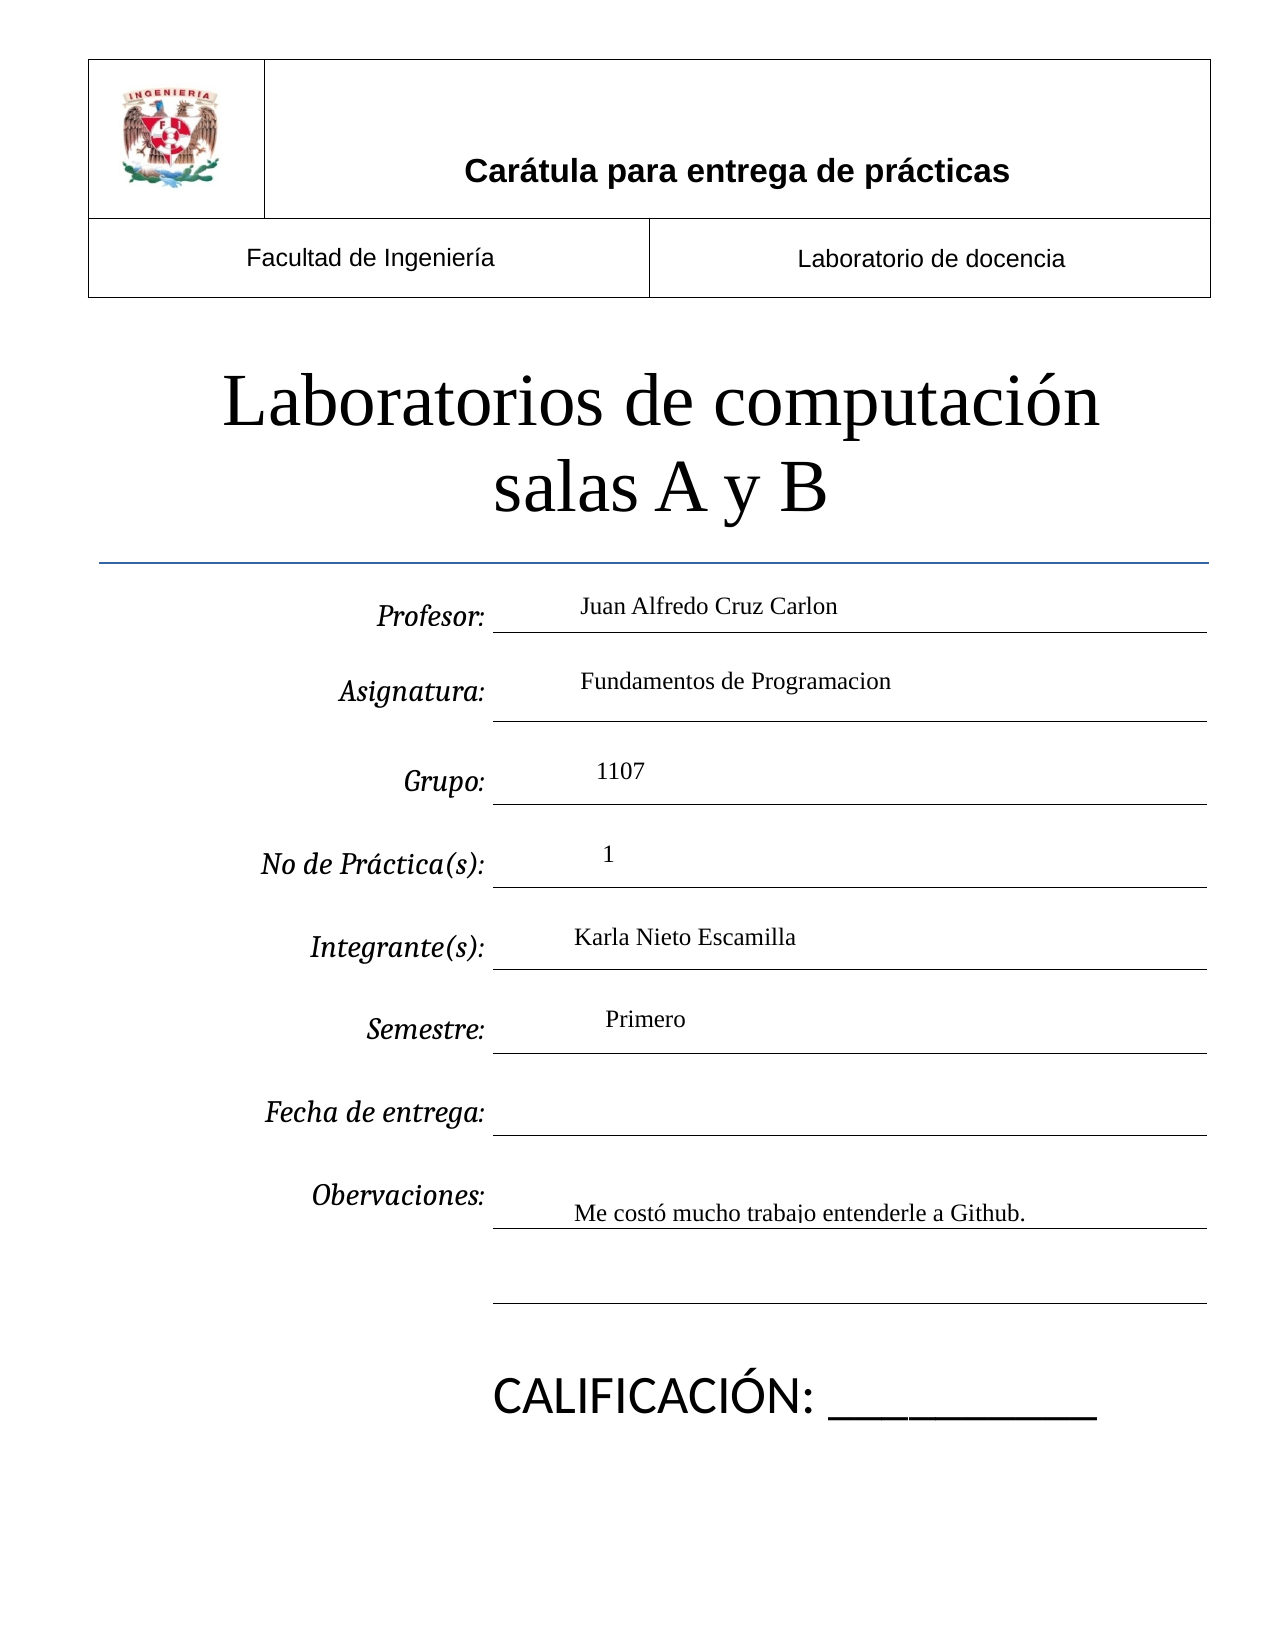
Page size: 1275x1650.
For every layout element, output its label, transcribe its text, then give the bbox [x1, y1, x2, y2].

text salas A y B [118, 441, 1205, 528]
table_header [493, 556, 1207, 562]
table_cell Primero [493, 970, 1207, 1052]
table_cell No de Práctica(s): [118, 804, 493, 887]
text CALIFICACIÓN: __________ [118, 1361, 1205, 1427]
table_cell Fecha de entrega: [118, 1053, 493, 1135]
table_cell Karla Nieto Escamilla [493, 888, 1207, 969]
table_header [89, 60, 264, 217]
table_header Profesor: [118, 564, 493, 631]
table_header Carátula para entrega de prácticas [265, 60, 1210, 217]
table_header [118, 556, 493, 562]
table_cell 1107 [493, 722, 1207, 804]
text Laboratorios de computación [118, 355, 1205, 441]
table_cell Me costó mucho trabajo entenderle a Github. [493, 1136, 1207, 1228]
table_cell Grupo: [118, 721, 493, 804]
table_cell [118, 1228, 493, 1303]
table_cell [493, 1054, 1207, 1135]
table_cell 1 [493, 805, 1207, 887]
table_header Juan Alfredo Cruz Carlon [493, 564, 1207, 631]
table_cell Laboratorio de docencia [650, 219, 1210, 297]
table_cell Obervaciones: [118, 1135, 493, 1228]
table_cell Asignatura: [118, 631, 493, 721]
table_cell Semestre: [118, 969, 493, 1052]
table_cell Integrante(s): [118, 887, 493, 969]
table_cell [493, 1229, 1207, 1303]
table_cell Fundamentos de Programacion [493, 633, 1207, 721]
table_cell Facultad de Ingeniería [89, 219, 649, 297]
